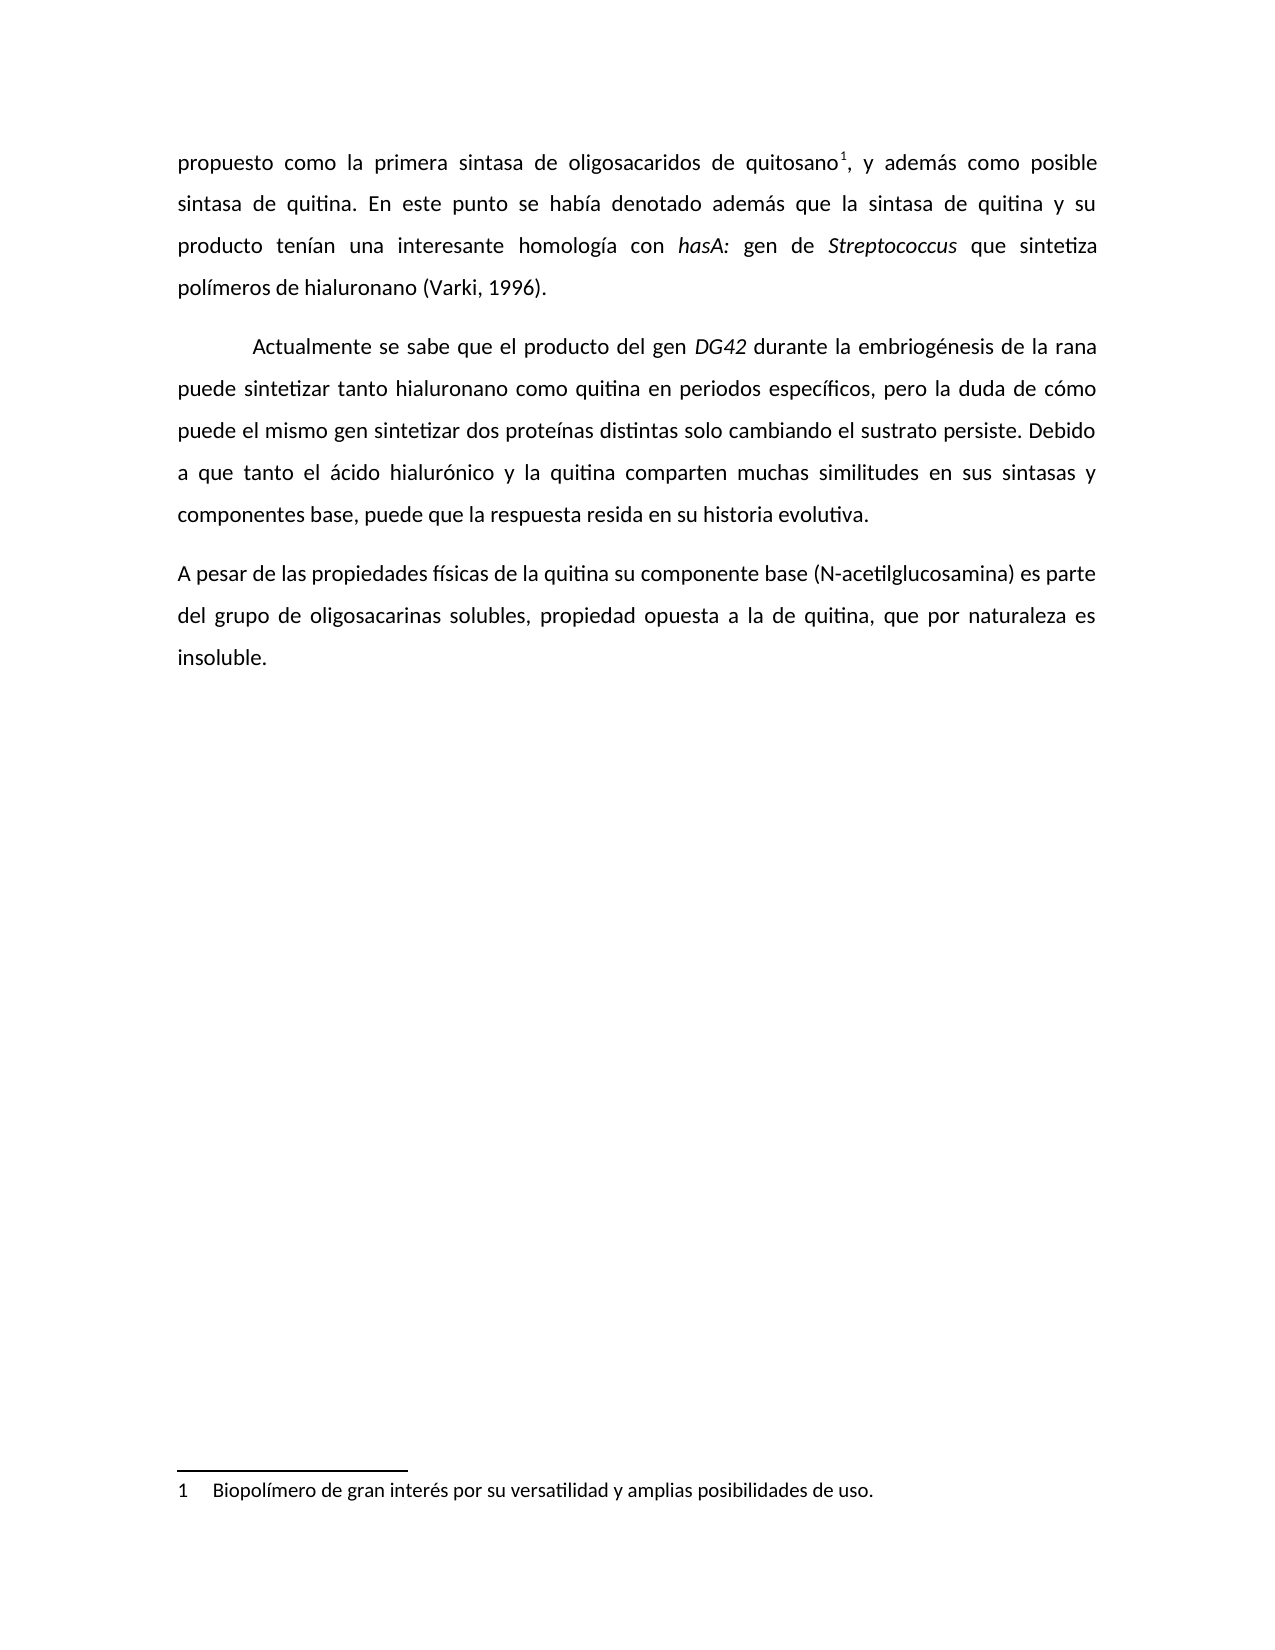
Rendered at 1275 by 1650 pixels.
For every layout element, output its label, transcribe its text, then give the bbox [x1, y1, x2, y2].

text propuesto como la primera sintasa de oligosacaridos de quitosano, y además como posible sintasa de quitina. En este punto se había denotado además que la sintasa de quitina y su producto tenían una interesante homología con hasA: gen de Streptococcus que sintetiza polímeros de hialuronano (Varki, 1996)⁠. [177, 148, 1098, 302]
text Actualmente se sabe que el producto del gen DG42 durante la embriogénesis de la rana puede sintetizar tanto hialuronano como quitina en periodos específicos, pero la duda de cómo puede el mismo gen sintetizar dos proteínas distintas solo cambiando el sustrato persiste. Debido a que tanto el ácido hialurónico y la quitina comparten muchas similitudes en sus sintasas y componentes base, puede que la respuesta resida en su historia evolutiva. [177, 332, 1098, 528]
text Biopolímero de gran interés por su versatilidad y amplias posibilidades de uso. [177, 1477, 1098, 1502]
text A pesar de las propiedades físicas de la quitina su componente base (N-acetilglucosamina) es parte del grupo de oligosacarinas solubles, propiedad opuesta a la de quitina, que por naturaleza es insoluble. [177, 559, 1098, 671]
